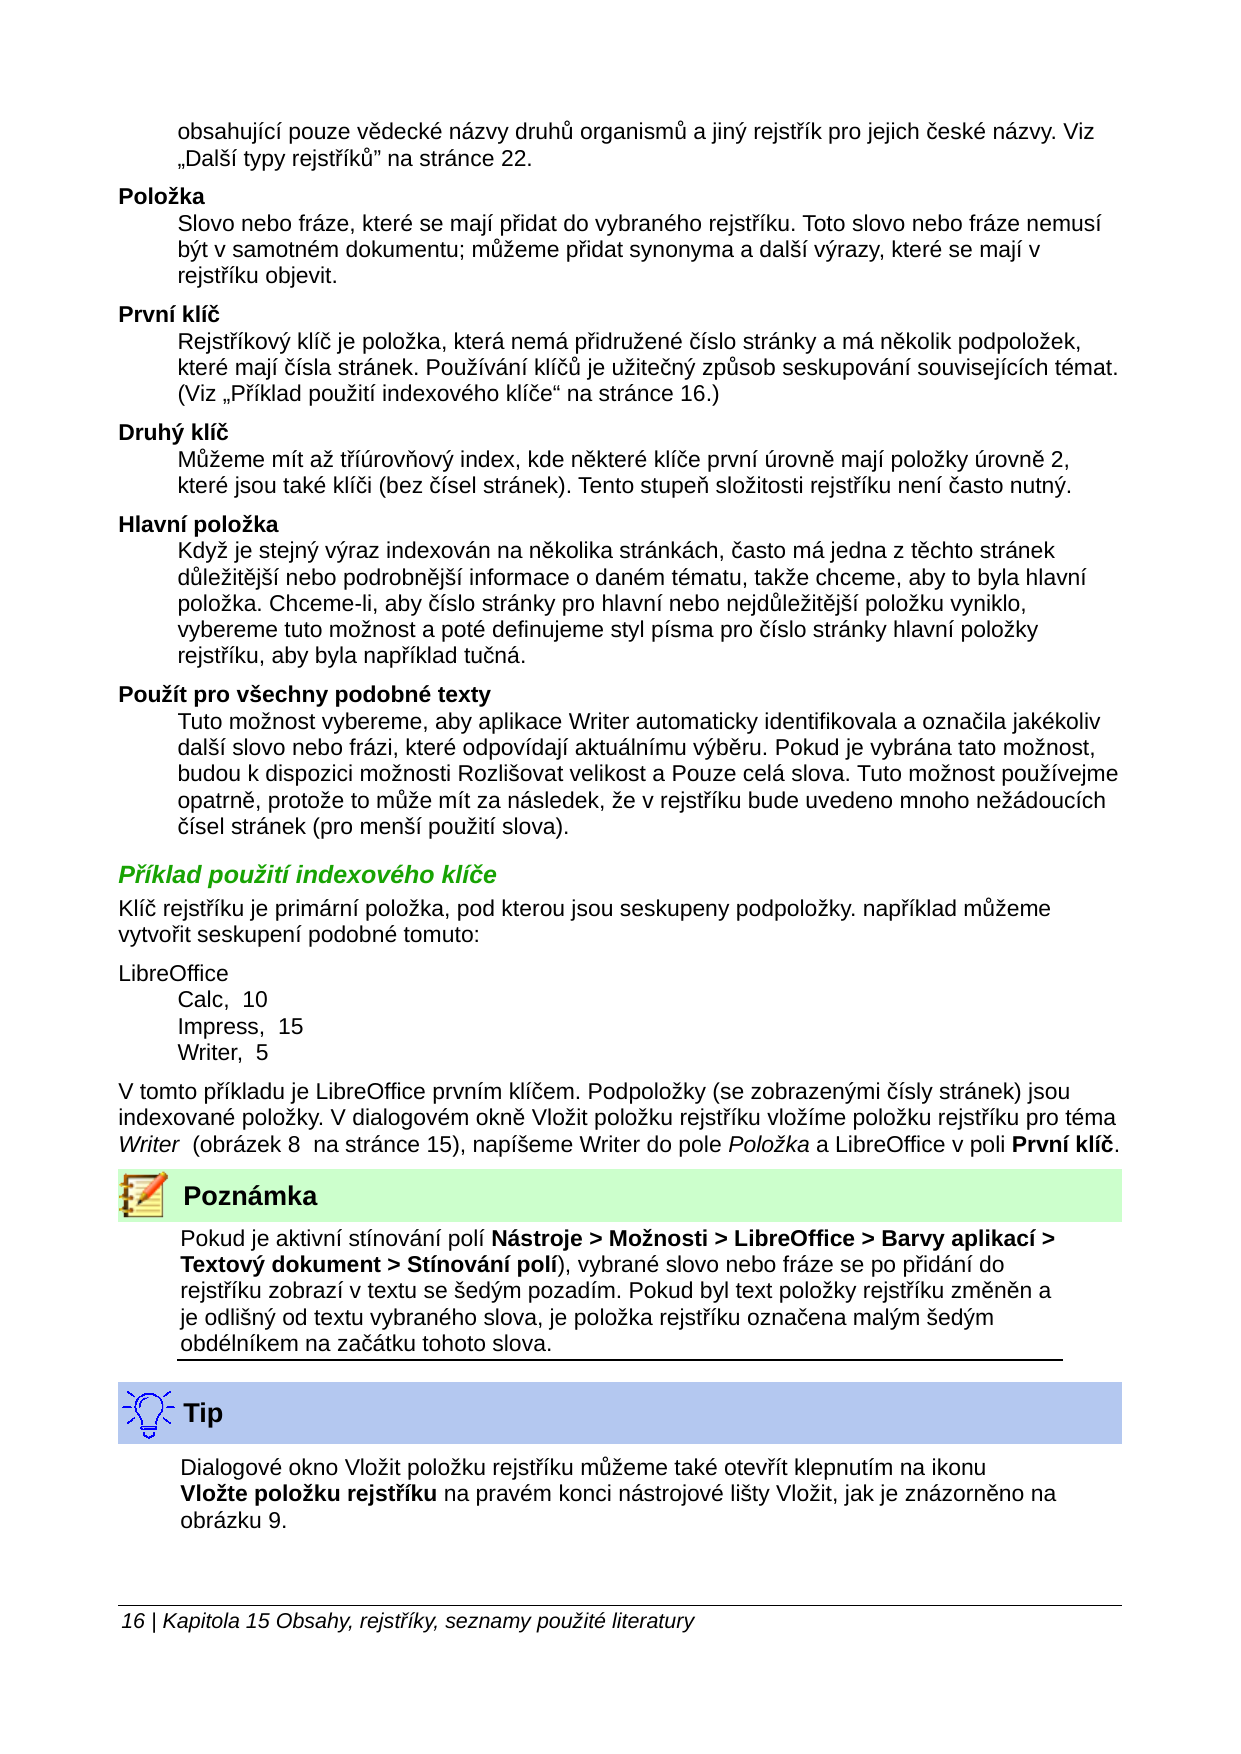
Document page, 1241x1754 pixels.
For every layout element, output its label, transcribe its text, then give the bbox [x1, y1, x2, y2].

subtitle Poznámka [118, 1169, 1122, 1222]
text Druhý klíč [118, 419, 1122, 446]
subtitle Tip [118, 1382, 1122, 1444]
text Můžeme mít až tříúrovňový index, kde některé klíče první úrovně mají položky úrovně 2, které jsou také klíči (bez čísel stránek). Tento stupeň složitosti rejstříku není často nutný. [177, 446, 1122, 498]
text Když je stejný výraz indexován na několika stránkách, často má jedna z těchto stránek důležitější nebo podrobnější informace o daném tématu, takže chceme, aby to byla hlavní položka. Chceme-li, aby číslo stránky pro hlavní nebo nejdůležitější položku vyniklo, vybereme tuto možnost a poté definujeme styl písma pro číslo stránky hlavní položky rejstříku, aby byla například tučná. [177, 537, 1122, 669]
text Rejstříkový klíč je položka, která nemá přidružené číslo stránky a má několik podpoložek, které mají čísla stránek. Používání klíčů je užitečný způsob seskupování souvisejících témat. (Viz „Příklad použití indexového klíče“ na stránce 16.) [177, 328, 1122, 407]
text Tuto možnost vybereme, aby aplikace Writer automaticky identifikovala a označila jakékoliv další slovo nebo frázi, které odpovídají aktuálnímu výběru. Pokud je vybrána tato možnost, budou k dispozici možnosti Rozlišovat velikost a Pouze celá slova. Tuto možnost používejme opatrně, protože to může mít za následek, že v rejstříku bude uvedeno mnoho nežádoucích čísel stránek (pro menší použití slova). [177, 708, 1122, 839]
text Pokud je aktivní stínování polí Nástroje > Možnosti > LibreOffice > Barvy aplikací > Textový dokument > Stínování polí), vybrané slovo nebo fráze se po přidání do rejstříku zobrazí v textu se šedým pozadím. Pokud byl text položky rejstříku změněn a je odlišný od textu vybraného slova, je položka rejstříku označena malým šedým obdélníkem na začátku tohoto slova. [177, 1222, 1063, 1359]
text V tomto příkladu je LibreOffice prvním klíčem. Podpoložky (se zobrazenými čísly stránek) jsou indexované položky. V dialogovém okně Vložit položku rejstříku vložíme položku rejstříku pro téma Writer (obrázek 8 na stránce 15), napíšeme Writer do pole Položka a LibreOffice v poli První klíč. [118, 1078, 1122, 1157]
text Slovo nebo fráze, které se mají přidat do vybraného rejstříku. Toto slovo nebo fráze nemusí být v samotném dokumentu; můžeme přidat synonyma a další výrazy, které se mají v rejstříku objevit. [177, 210, 1122, 289]
text Dialogové okno Vložit položku rejstříku můžeme také otevřít klepnutím na ikonu Vložte položku rejstříku na pravém konci nástrojové lišty Vložit, jak je znázorněno na obrázku 9. [177, 1451, 1063, 1536]
text Calc, 10 [177, 986, 1122, 1013]
text Klíč rejstříku je primární položka, pod kterou jsou seskupeny podpoložky. například můžeme vytvořit seskupení podobné tomuto: [118, 895, 1122, 947]
text obsahující pouze vědecké názvy druhů organismů a jiný rejstřík pro jejich české názvy. Viz „Další typy rejstříků” na stránce 22. [177, 118, 1122, 171]
text Použít pro všechny podobné texty [118, 681, 1122, 708]
text LibreOffice [118, 960, 1122, 986]
text První klíč [118, 301, 1122, 328]
text Impress, 15 [177, 1013, 1122, 1039]
text Writer, 5 [177, 1039, 1122, 1065]
text Hlavní položka [118, 511, 1122, 537]
picture [119, 1170, 170, 1221]
subtitle Příklad použití indexového klíče [118, 860, 1122, 889]
text Položka [118, 183, 1122, 210]
picture [119, 1383, 179, 1443]
